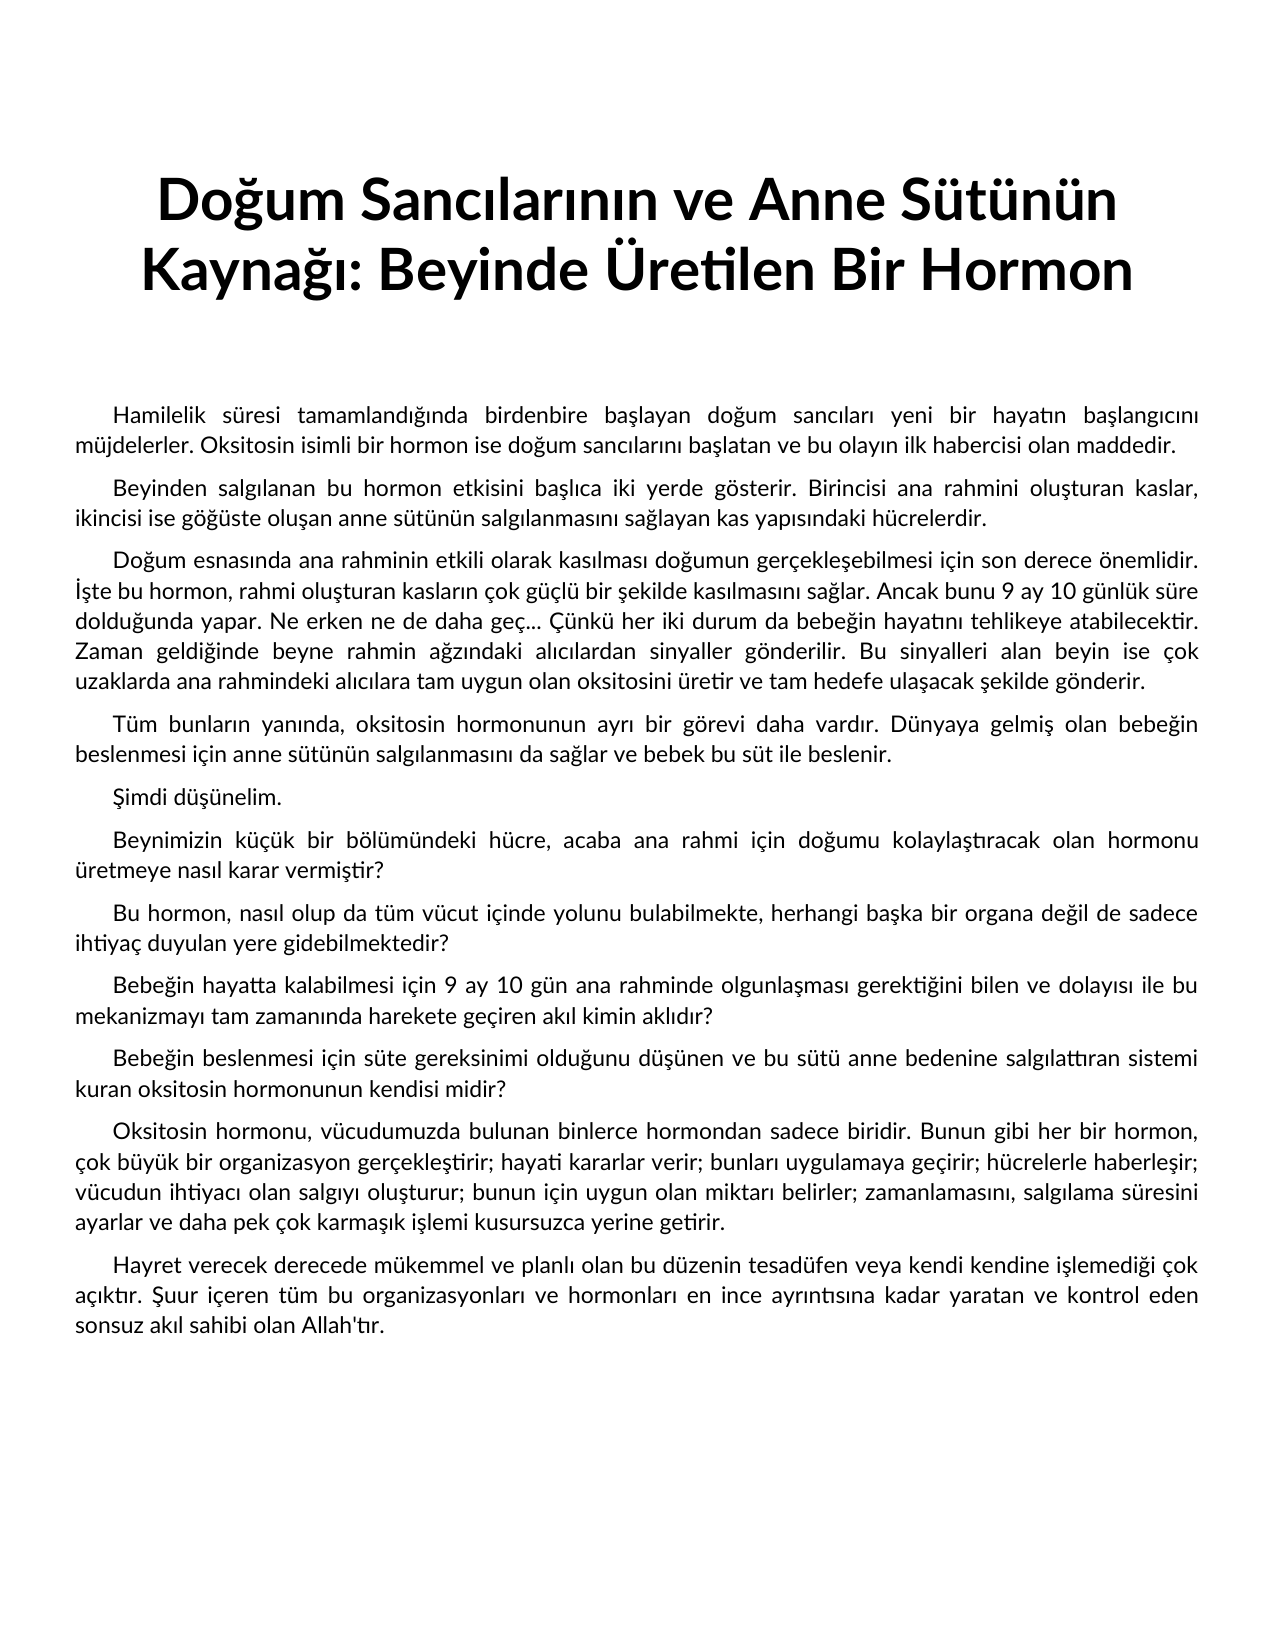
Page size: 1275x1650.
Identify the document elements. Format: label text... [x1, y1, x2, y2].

text Tüm bunların yanında, oksitosin hormonunun ayrı bir görevi daha vardır. Dünyaya gelmiş olan bebeğin beslenmesi için anne sütünün salgılanmasını da sağlar ve bebek bu süt ile beslenir. [75, 710, 1200, 767]
text Hamilelik süresi tamamlandığında birdenbire başlayan doğum sancıları yeni bir hayatın başlangıcını müjdelerler. Oksitosin isimli bir hormon ise doğum sancılarını başlatan ve bu olayın ilk habercisi olan maddedir. [75, 400, 1200, 458]
text Bebeğin beslenmesi için süte gereksinimi olduğunu düşünen ve bu sütü anne bedenine salgılattıran sistemi kuran oksitosin hormonunun kendisi midir? [75, 1044, 1200, 1102]
text Doğum esnasında ana rahminin etkili olarak kasılması doğumun gerçekleşebilmesi için son derece önemlidir. İşte bu hormon, rahmi oluşturan kasların çok güçlü bir şekilde kasılmasını sağlar. Ancak bunu 9 ay 10 günlük süre dolduğunda yapar. Ne erken ne de daha geç... Çünkü her iki durum da bebeğin hayatını tehlikeye atabilecektir. Zaman geldiğinde beyne rahmin ağzındaki alıcılardan sinyaller gönderilir. Bu sinyalleri alan beyin ise çok uzaklarda ana rahmindeki alıcılara tam uygun olan oksitosini üretir ve tam hedefe ulaşacak şekilde gönderir. [75, 546, 1200, 694]
subtitle Doğum Sancılarının ve Anne Sütünün Kaynağı: Beyinde Üretilen Bir Hormon [75, 162, 1200, 302]
text Beyinden salgılanan bu hormon etkisini başlıca iki yerde gösterir. Birincisi ana rahmini oluşturan kaslar, ikincisi ise göğüste oluşan anne sütünün salgılanmasını sağlayan kas yapısındaki hücrelerdir. [75, 473, 1200, 531]
text Oksitosin hormonu, vücudumuzda bulunan binlerce hormondan sadece biridir. Bunun gibi her bir hormon, çok büyük bir organizasyon gerçekleştirir; hayati kararlar verir; bunları uygulamaya geçirir; hücrelerle haberleşir; vücudun ihtiyacı olan salgıyı oluşturur; bunun için uygun olan miktarı belirler; zamanlamasını, salgılama süresini ayarlar ve daha pek çok karmaşık işlemi kusursuzca yerine getirir. [75, 1117, 1200, 1235]
text Bu hormon, nasıl olup da tüm vücut içinde yolunu bulabilmekte, herhangi başka bir organa değil de sadece ihtiyaç duyulan yere gidebilmektedir? [75, 898, 1200, 956]
text Şimdi düşünelim. [75, 783, 1200, 810]
text Bebeğin hayatta kalabilmesi için 9 ay 10 gün ana rahminde olgunlaşması gerektiğini bilen ve dolayısı ile bu mekanizmayı tam zamanında harekete geçiren akıl kimin aklıdır? [75, 971, 1200, 1029]
text Beynimizin küçük bir bölümündeki hücre, acaba ana rahmi için doğumu kolaylaştıracak olan hormonu üretmeye nasıl karar vermiştir? [75, 825, 1200, 883]
text Hayret verecek derecede mükemmel ve planlı olan bu düzenin tesadüfen veya kendi kendine işlemediği çok açıktır. Şuur içeren tüm bu organizasyonları ve hormonları en ince ayrıntısına kadar yaratan ve kontrol eden sonsuz akıl sahibi olan Allah'tır. [75, 1250, 1200, 1338]
